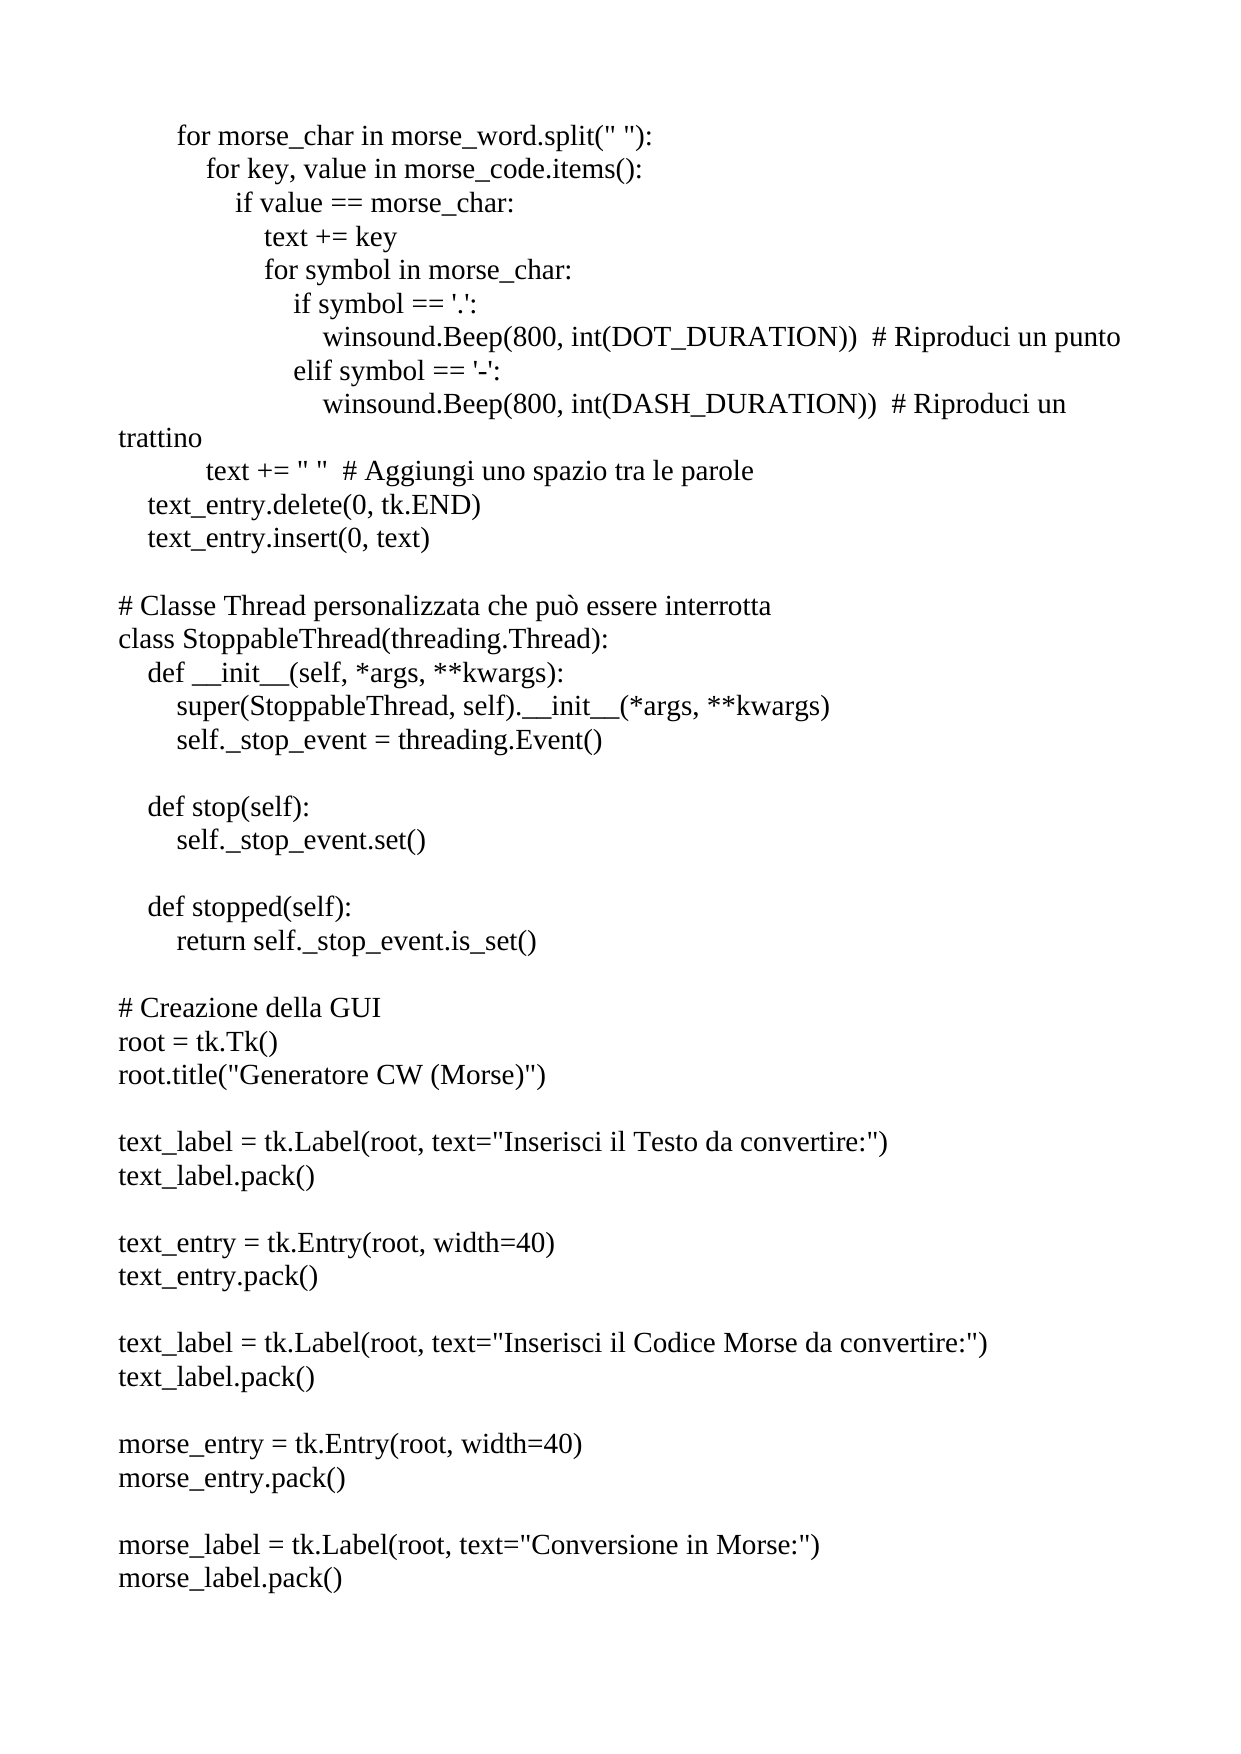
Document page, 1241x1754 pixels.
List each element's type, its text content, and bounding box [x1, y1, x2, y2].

text morse_label.pack() [118, 1560, 1122, 1594]
text text += key [118, 219, 1122, 252]
text morse_label = tk.Label(root, text="Conversione in Morse:") [118, 1527, 1122, 1560]
text # Creazione della GUI [118, 990, 1122, 1024]
text if value == morse_char: [118, 185, 1122, 219]
text morse_entry = tk.Entry(root, width=40) [118, 1426, 1122, 1460]
text text_label = tk.Label(root, text="Inserisci il Testo da convertire:") [118, 1124, 1122, 1158]
text for morse_char in morse_word.split(" "): [118, 118, 1122, 152]
text self._stop_event.set() [118, 822, 1122, 856]
text text_label.pack() [118, 1158, 1122, 1191]
text super(StoppableThread, self).__init__(*args, **kwargs) [118, 688, 1122, 722]
text if symbol == '.': [118, 286, 1122, 319]
text morse_entry.pack() [118, 1460, 1122, 1493]
text root.title("Generatore CW (Morse)") [118, 1057, 1122, 1091]
text text_label = tk.Label(root, text="Inserisci il Codice Morse da convertire:") [118, 1326, 1122, 1359]
text text_entry.insert(0, text) [118, 521, 1122, 554]
text winsound.Beep(800, int(DASH_DURATION)) # Riproduci un trattino [118, 386, 1122, 453]
text def __init__(self, *args, **kwargs): [118, 655, 1122, 688]
text self._stop_event = threading.Event() [118, 722, 1122, 755]
text text += " " # Aggiungi uno spazio tra le parole [118, 453, 1122, 487]
text # Classe Thread personalizzata che può essere interrotta [118, 588, 1122, 621]
text text_entry.delete(0, tk.END) [118, 487, 1122, 521]
text text_label.pack() [118, 1359, 1122, 1393]
text return self._stop_event.is_set() [118, 923, 1122, 957]
text def stopped(self): [118, 889, 1122, 923]
text winsound.Beep(800, int(DOT_DURATION)) # Riproduci un punto [118, 319, 1122, 353]
text for key, value in morse_code.items(): [118, 152, 1122, 185]
text for symbol in morse_char: [118, 252, 1122, 286]
text def stop(self): [118, 789, 1122, 822]
text text_entry = tk.Entry(root, width=40) [118, 1225, 1122, 1258]
text class StoppableThread(threading.Thread): [118, 621, 1122, 655]
text text_entry.pack() [118, 1258, 1122, 1292]
text elif symbol == '-': [118, 353, 1122, 386]
text root = tk.Tk() [118, 1024, 1122, 1057]
